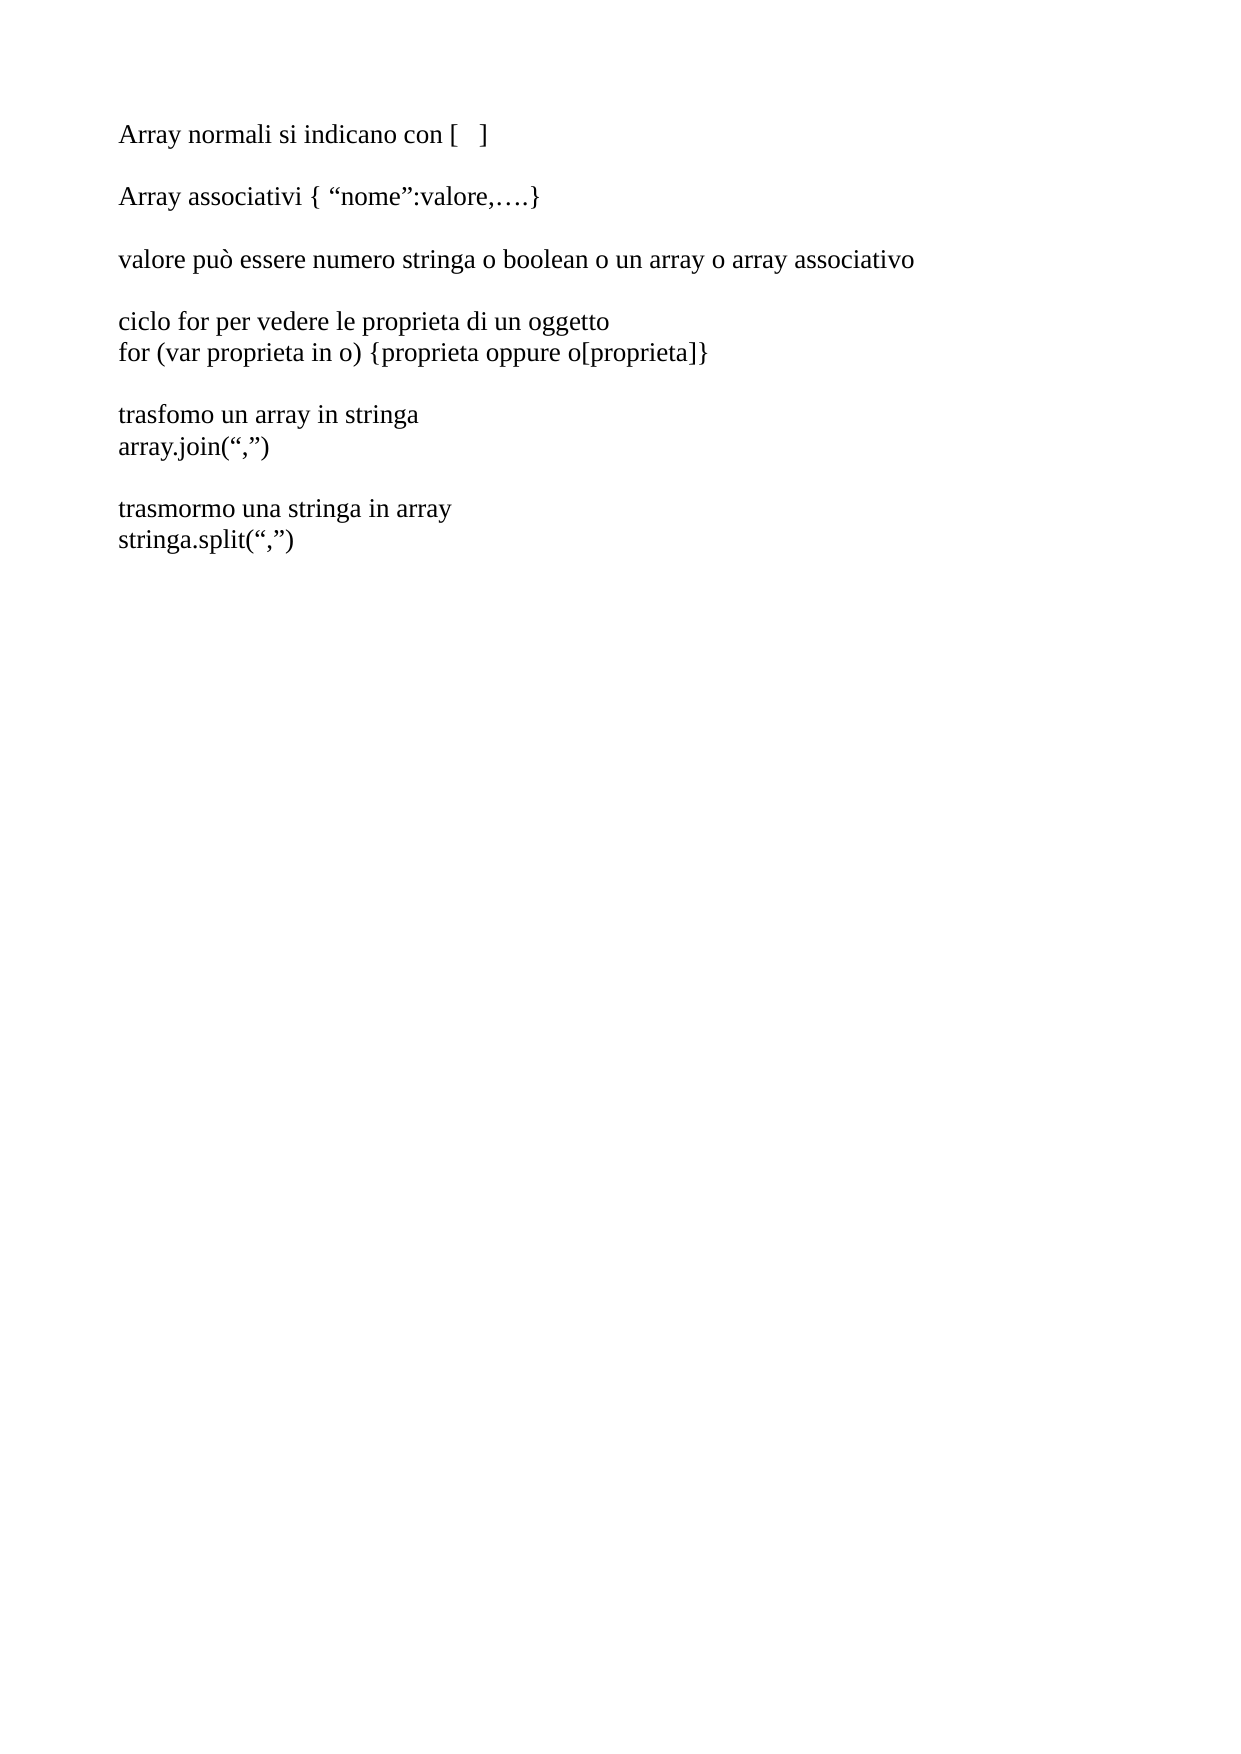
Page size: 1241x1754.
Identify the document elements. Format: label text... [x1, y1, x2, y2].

text Array normali si indicano con [ ] [118, 118, 1122, 149]
text array.join(“,”) [118, 429, 1122, 461]
text trasmormo una stringa in array [118, 492, 1122, 523]
text for (var proprieta in o) {proprieta oppure o[proprieta]} [118, 336, 1122, 367]
text stringa.split(“,”) [118, 523, 1122, 554]
text ciclo for per vedere le proprieta di un oggetto [118, 305, 1122, 336]
text Array associativi { “nome”:valore,….} [118, 180, 1122, 212]
text trasfomo un array in stringa [118, 398, 1122, 429]
text valore può essere numero stringa o boolean o un array o array associativo [118, 243, 1122, 274]
